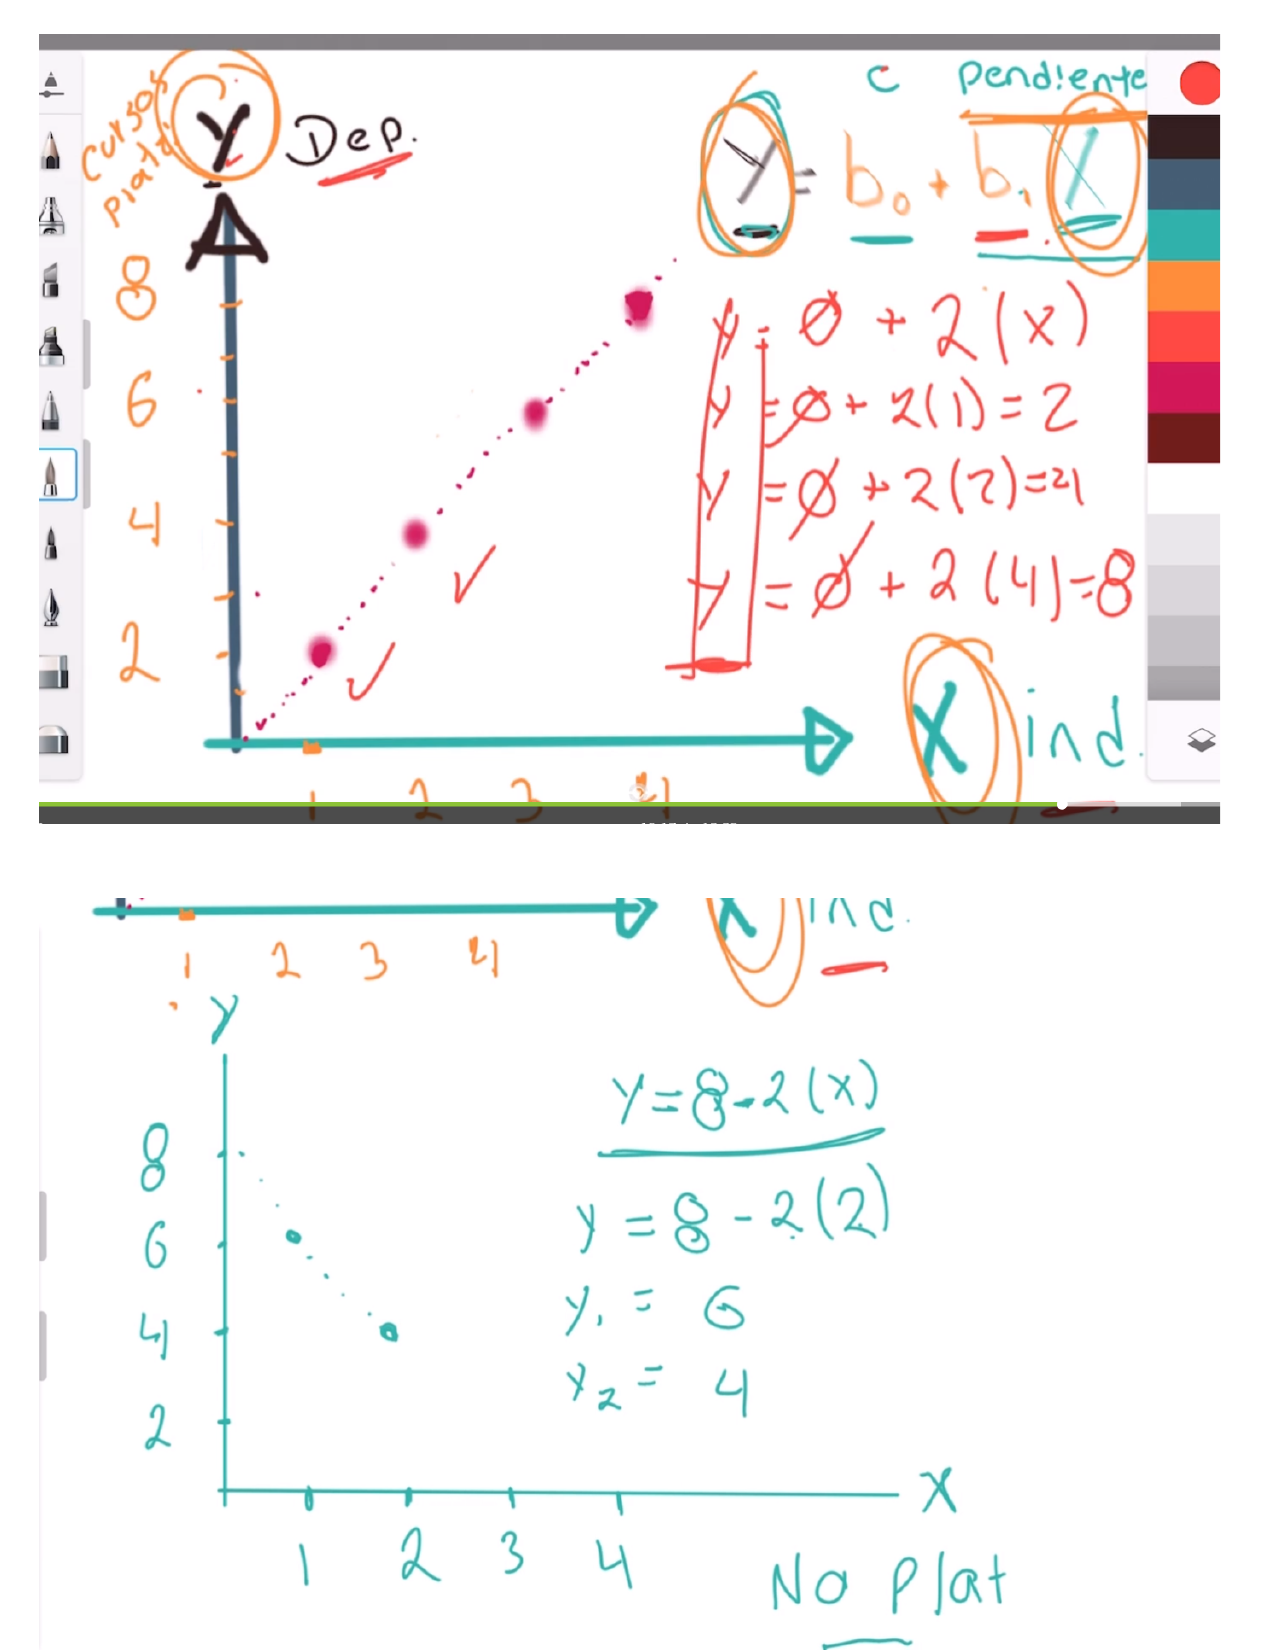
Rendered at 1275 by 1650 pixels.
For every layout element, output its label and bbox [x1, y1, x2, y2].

picture [39, 898, 1071, 1650]
picture [39, 34, 1221, 824]
